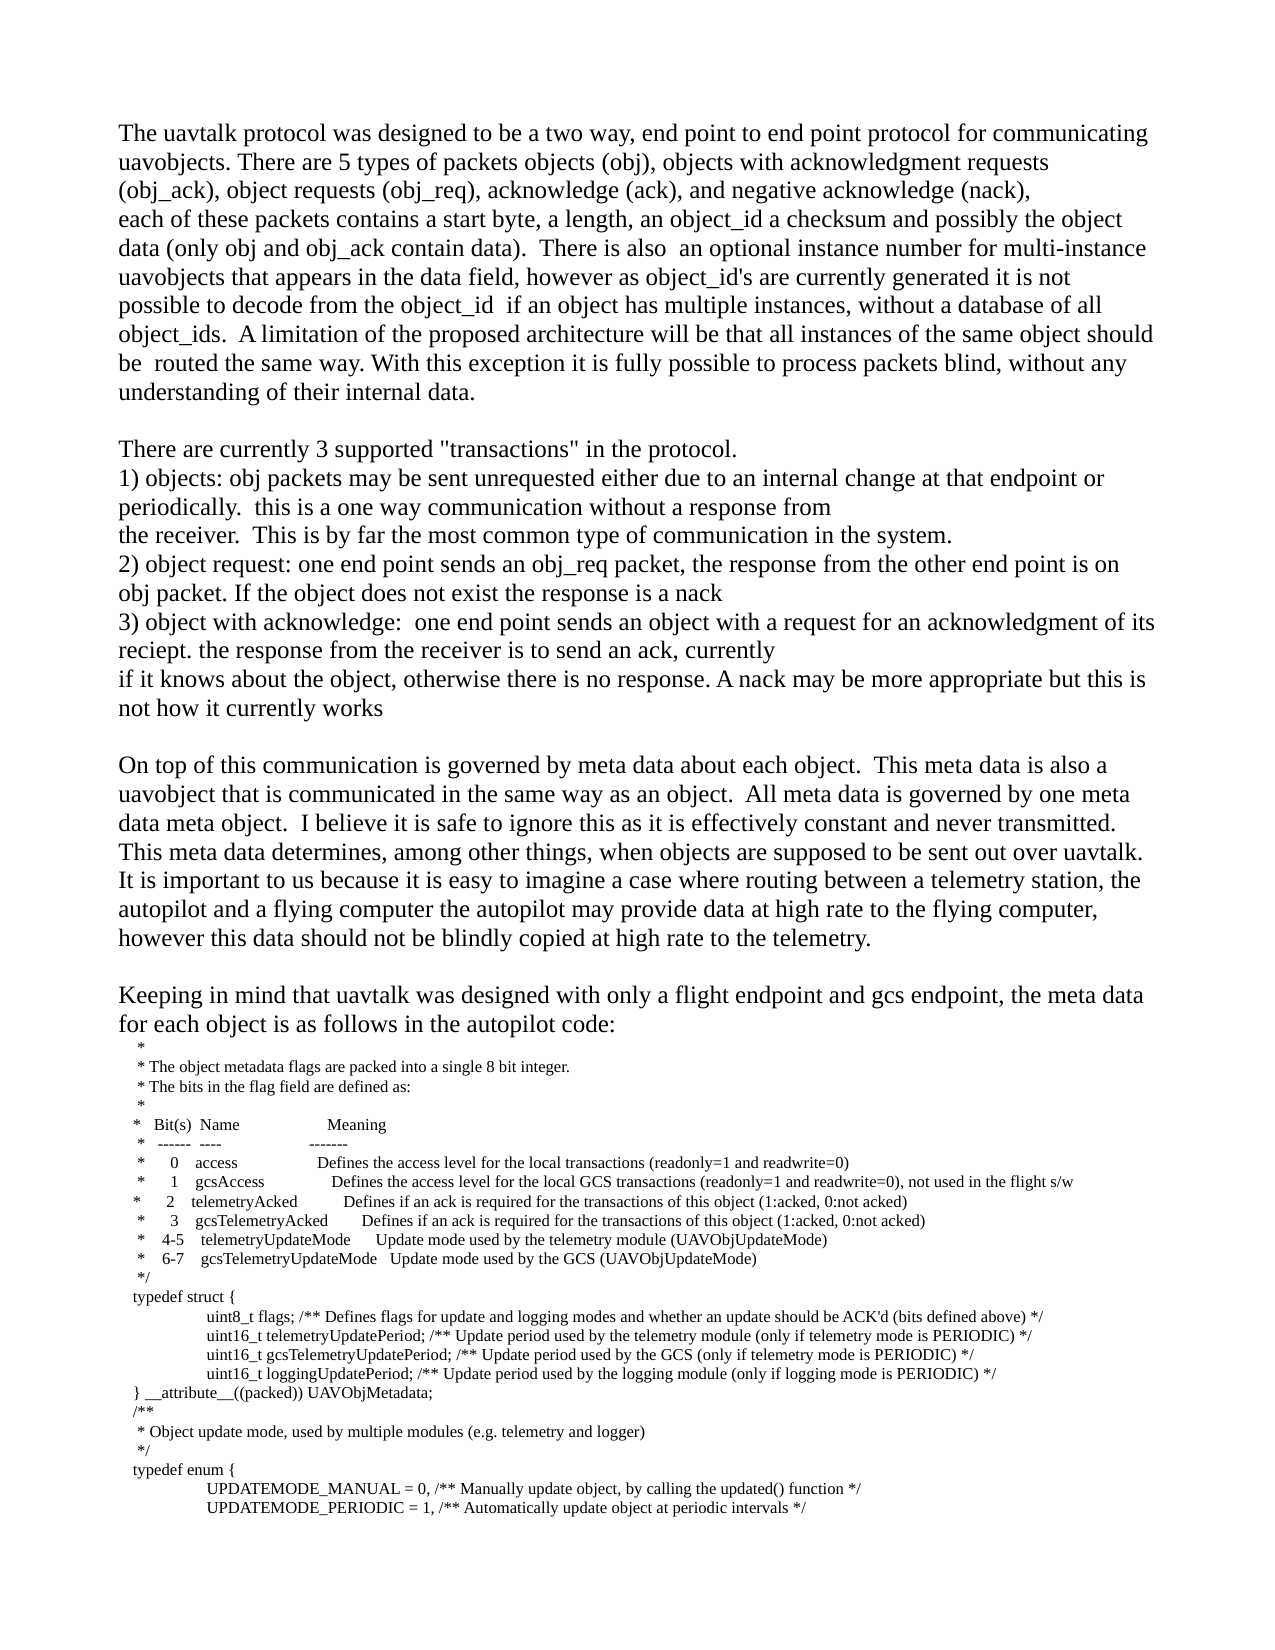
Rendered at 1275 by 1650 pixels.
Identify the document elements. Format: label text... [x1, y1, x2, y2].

text 3) object with acknowledge: one end point sends an object with a request for an acknowledgment of its reciept. the response from the receiver is to send an ack, currently [118, 607, 1157, 664]
text * [59, 1096, 1219, 1115]
text uint16_t gcsTelemetryUpdatePeriod; /** Update period used by the GCS (only if telemetry mode is PERIODIC) */ [59, 1345, 1219, 1364]
text Keeping in mind that uavtalk was designed with only a flight endpoint and gcs endpoint, the meta data for each object is as follows in the autopilot code: [118, 981, 1157, 1038]
text uint16_t telemetryUpdatePeriod; /** Update period used by the telemetry module (only if telemetry mode is PERIODIC) */ [59, 1326, 1219, 1345]
text typedef enum { [59, 1460, 1219, 1479]
text * 3 gcsTelemetryAcked Defines if an ack is required for the transactions of this object (1:acked, 0:not acked) [59, 1211, 1219, 1230]
text * [59, 1038, 1219, 1057]
text * The bits in the flag field are defined as: [59, 1076, 1219, 1096]
text uint16_t loggingUpdatePeriod; /** Update period used by the logging module (only if logging mode is PERIODIC) */ [59, 1364, 1219, 1383]
text } __attribute__((packed)) UAVObjMetadata; [59, 1383, 1219, 1402]
text */ [59, 1441, 1219, 1460]
text 1) objects: obj packets may be sent unrequested either due to an internal change at that endpoint or periodically. this is a one way communication without a response from [118, 463, 1157, 521]
text * 1 gcsAccess Defines the access level for the local GCS transactions (readonly=1 and readwrite=0), not used in the flight s/w [59, 1172, 1219, 1191]
text The uavtalk protocol was designed to be a two way, end point to end point protocol for communicating uavobjects. There are 5 types of packets objects (obj), objects with acknowledgment requests (obj_ack), object requests (obj_req), acknowledge (ack), and negative acknowledge (nack), [118, 118, 1157, 204]
text * The object metadata flags are packed into a single 8 bit integer. [59, 1057, 1219, 1076]
text There are currently 3 supported "transactions" in the protocol. [118, 434, 1157, 463]
text * 2 telemetryAcked Defines if an ack is required for the transactions of this object (1:acked, 0:not acked) [59, 1191, 1219, 1211]
text * ------ ---- ------- [59, 1134, 1219, 1153]
text the receiver. This is by far the most common type of communication in the system. [118, 521, 1157, 549]
text UPDATEMODE_PERIODIC = 1, /** Automatically update object at periodic intervals */ [59, 1498, 1219, 1517]
text * 6-7 gcsTelemetryUpdateMode Update mode used by the GCS (UAVObjUpdateMode) [59, 1249, 1219, 1268]
text if it knows about the object, otherwise there is no response. A nack may be more appropriate but this is not how it currently works [118, 664, 1157, 722]
text * Object update mode, used by multiple modules (e.g. telemetry and logger) [59, 1421, 1219, 1441]
text * 4-5 telemetryUpdateMode Update mode used by the telemetry module (UAVObjUpdateMode) [59, 1230, 1219, 1249]
text uint8_t flags; /** Defines flags for update and logging modes and whether an update should be ACK'd (bits defined above) */ [59, 1306, 1219, 1326]
text * 0 access Defines the access level for the local transactions (readonly=1 and readwrite=0) [59, 1153, 1219, 1172]
text */ [59, 1268, 1219, 1287]
text On top of this communication is governed by meta data about each object. This meta data is also a uavobject that is communicated in the same way as an object. All meta data is governed by one meta data meta object. I believe it is safe to ignore this as it is effectively constant and never transmitted. This meta data determines, among other things, when objects are supposed to be sent out over uavtalk. It is important to us because it is easy to imagine a case where routing between a telemetry station, the autopilot and a flying computer the autopilot may provide data at high rate to the flying computer, however this data should not be blindly copied at high rate to the telemetry. [118, 751, 1157, 952]
text each of these packets contains a start byte, a length, an object_id a checksum and possibly the object data (only obj and obj_ack contain data). There is also an optional instance number for multi-instance uavobjects that appears in the data field, however as object_id's are currently generated it is not possible to decode from the object_id if an object has multiple instances, without a database of all object_ids. A limitation of the proposed architecture will be that all instances of the same object should be routed the same way. With this exception it is fully possible to process packets blind, without any understanding of their internal data. [118, 204, 1157, 406]
text typedef struct { [59, 1287, 1219, 1306]
text * Bit(s) Name Meaning [59, 1115, 1219, 1134]
text UPDATEMODE_MANUAL = 0, /** Manually update object, by calling the updated() function */ [59, 1479, 1219, 1498]
text /** [59, 1402, 1219, 1421]
text 2) object request: one end point sends an obj_req packet, the response from the other end point is on obj packet. If the object does not exist the response is a nack [118, 549, 1157, 607]
